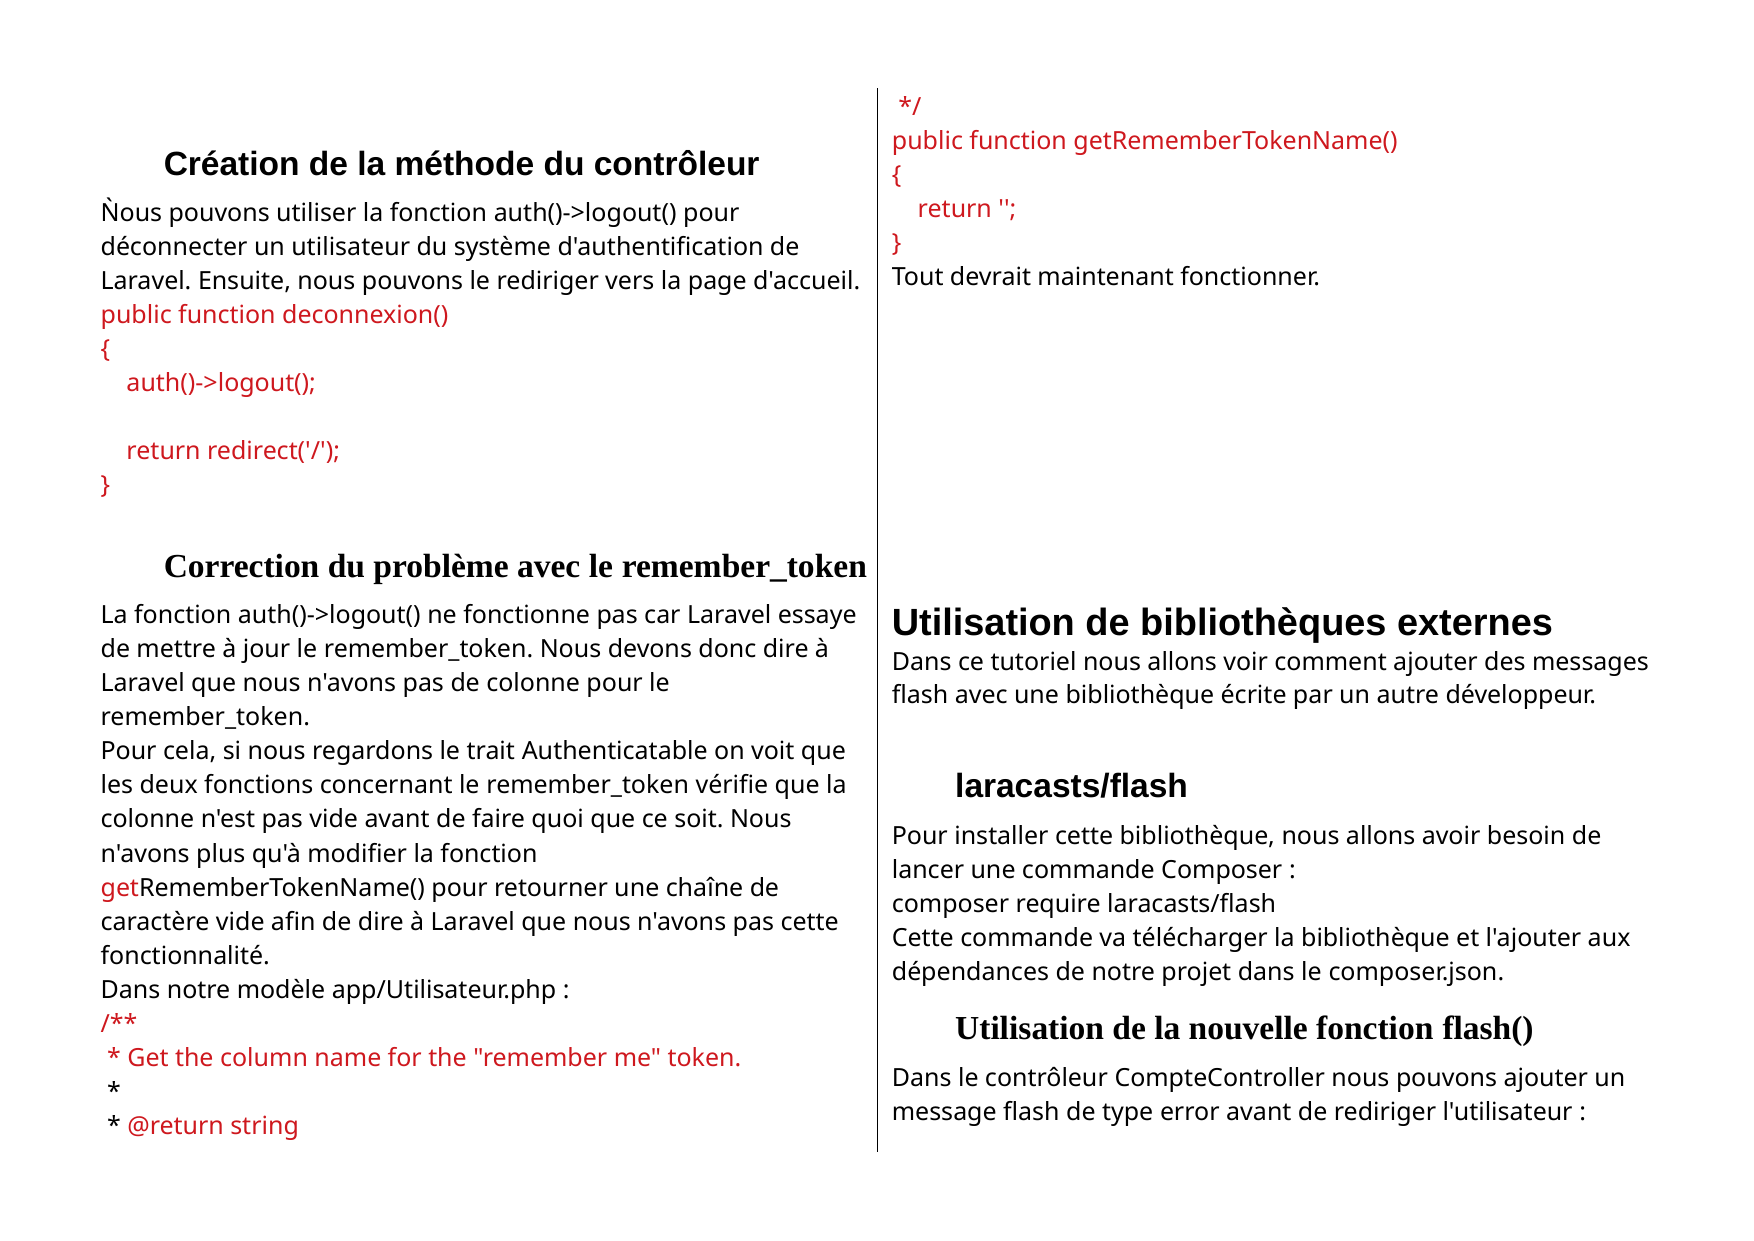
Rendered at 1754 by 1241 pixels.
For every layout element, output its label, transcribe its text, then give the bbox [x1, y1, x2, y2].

text return redirect('/'); [100, 433, 862, 467]
text * @return string [100, 1108, 862, 1142]
subtitle Correction du problème avec le remember_token [163, 546, 874, 584]
subtitle laracasts/flash [955, 766, 1665, 805]
text La fonction auth()->logout() ne fonctionne pas car Laravel essaye de mettre à jour le remember_token. Nous devons donc dire à Laravel que nous n'avons pas de colonne pour le remember_token. [100, 597, 862, 733]
text auth()->logout(); [100, 365, 862, 399]
text * Get the column name for the "remember me" token. [100, 1039, 862, 1074]
text Dans ce tutoriel nous allons voir comment ajouter des messages flash avec une bibliothèque écrite par un autre développeur. [892, 643, 1654, 711]
text Dans notre modèle app/Utilisateur.php : [100, 971, 862, 1006]
text public function deconnexion() [100, 297, 862, 331]
text { [892, 157, 1654, 191]
subtitle Utilisation de bibliothèques externes [892, 599, 1654, 643]
text * [100, 1074, 862, 1108]
text Dans le contrôleur CompteController nous pouvons ajouter un message flash de type error avant de rediriger l'utilisateur : [892, 1059, 1654, 1128]
text composer require laracasts/flash [892, 885, 1654, 919]
text { [100, 331, 862, 365]
text Cette commande va télécharger la bibliothèque et l'ajouter aux dépendances de notre projet dans le composer.json. [892, 919, 1654, 988]
text } [892, 225, 1654, 259]
text Pour cela, si nous regardons le trait Authenticatable on voit que les deux fonctions concernant le remember_token vérifie que la colonne n'est pas vide avant de faire quoi que ce soit. Nous n'avons plus qu'à modifier la fonction getRememberTokenName() pour retourner une chaîne de caractère vide afin de dire à Laravel que nous n'avons pas cette fonctionnalité. [100, 733, 862, 971]
text Tout devrait maintenant fonctionner. [892, 259, 1654, 293]
text /** [100, 1006, 862, 1039]
text Ǹous pouvons utiliser la fonction auth()->logout() pour déconnecter un utilisateur du système d'authentification de Laravel. Ensuite, nous pouvons le rediriger vers la page d'accueil. [100, 194, 862, 297]
text Pour installer cette bibliothèque, nous allons avoir besoin de lancer une commande Composer : [892, 817, 1654, 885]
text return ''; [892, 191, 1654, 225]
subtitle Création de la méthode du contrôleur [163, 143, 874, 182]
subtitle Utilisation de la nouvelle fonction flash() [955, 1008, 1665, 1047]
text public function getRememberTokenName() [892, 123, 1654, 157]
text } [100, 467, 862, 501]
text */ [892, 88, 1654, 123]
